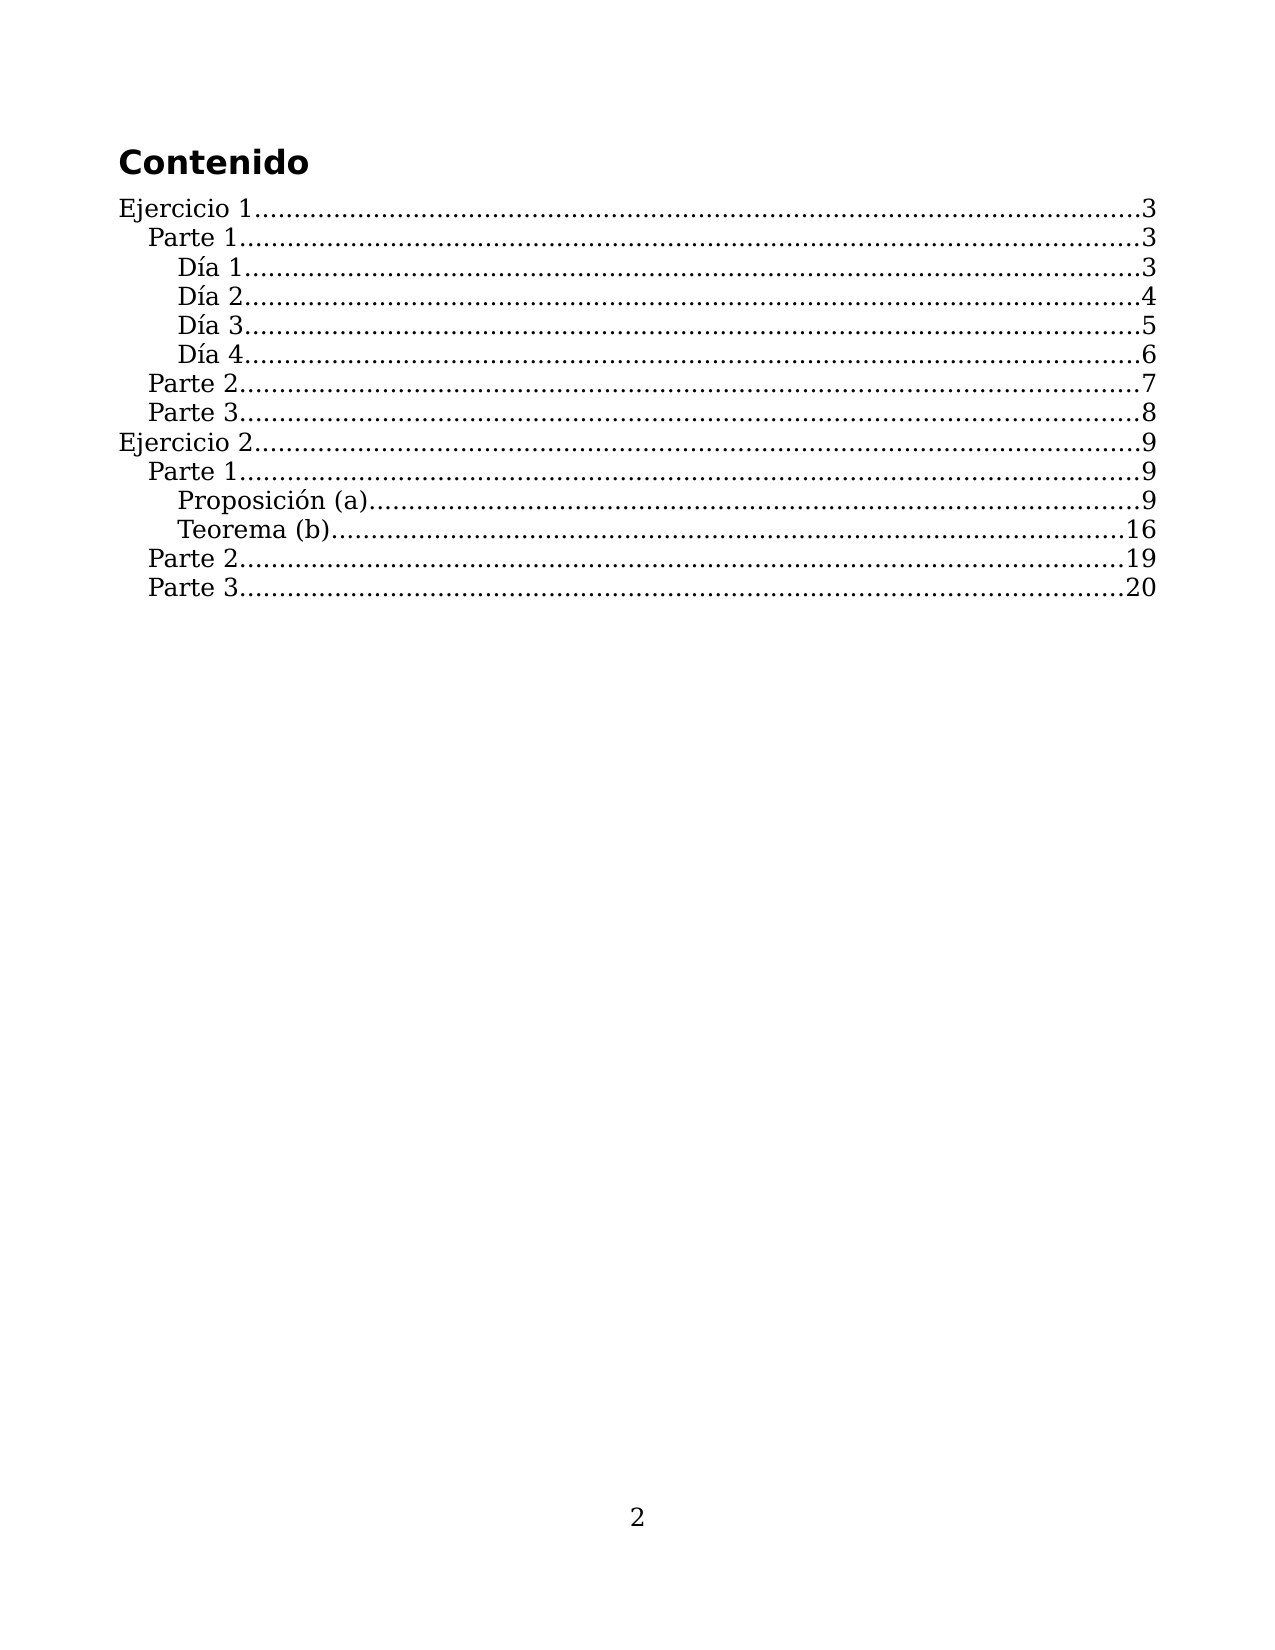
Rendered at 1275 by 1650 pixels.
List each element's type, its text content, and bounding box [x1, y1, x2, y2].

text Parte 2 7 [148, 369, 1157, 399]
text Proposición (a) 9 [177, 486, 1157, 515]
text Parte 1 3 [148, 224, 1157, 253]
text Día 1 3 [177, 253, 1157, 282]
text Ejercicio 1 3 [118, 194, 1157, 224]
text Ejercicio 2 9 [118, 428, 1157, 457]
text Parte 3 20 [148, 574, 1157, 603]
subtitle Contenido [118, 143, 1157, 182]
text Día 2 4 [177, 282, 1157, 311]
text Día 4 6 [177, 340, 1157, 369]
text Parte 3 8 [148, 399, 1157, 428]
text Parte 1 9 [148, 457, 1157, 486]
text Teorema (b) 16 [177, 515, 1157, 544]
text Parte 2 19 [148, 544, 1157, 574]
text Día 3 5 [177, 311, 1157, 340]
